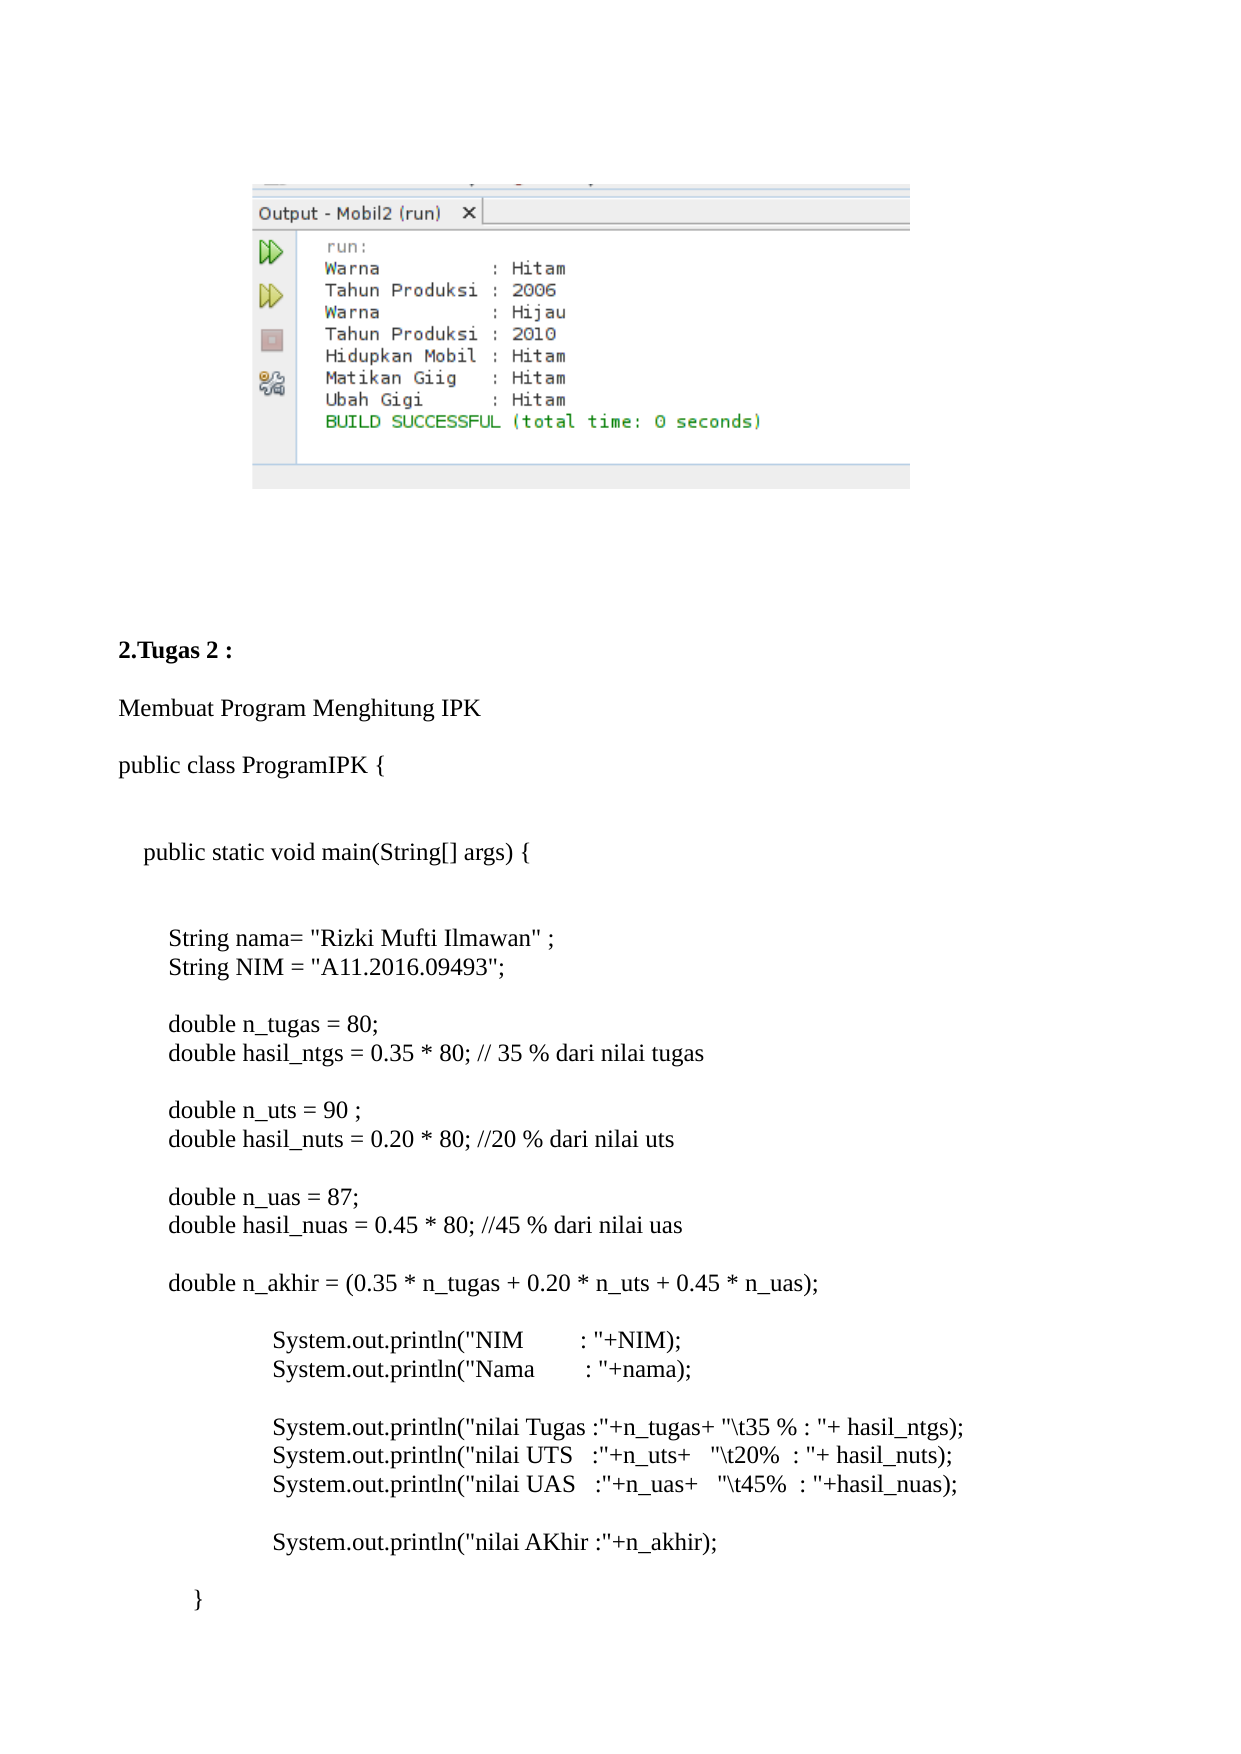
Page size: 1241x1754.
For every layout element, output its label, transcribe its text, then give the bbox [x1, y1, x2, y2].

text double hasil_nuts = 0.20 * 80; //20 % dari nilai uts [118, 1124, 1122, 1153]
text double n_akhir = (0.35 * n_tugas + 0.20 * n_uts + 0.45 * n_uas); [118, 1268, 1122, 1297]
text public static void main(String[] args) { [118, 837, 1122, 866]
text public class ProgramIPK { [118, 751, 1122, 779]
text String NIM = "A11.2016.09493"; [118, 952, 1122, 981]
text Membuat Program Menghitung IPK [118, 693, 1122, 722]
text String nama= "Rizki Mufti Ilmawan" ; [118, 923, 1122, 952]
text double n_uts = 90 ; [118, 1096, 1122, 1124]
text System.out.println("NIM : "+NIM); [118, 1326, 1122, 1354]
text } [118, 1584, 1122, 1613]
text System.out.println("nilai AKhir :"+n_akhir); [118, 1527, 1122, 1556]
text double hasil_ntgs = 0.35 * 80; // 35 % dari nilai tugas [118, 1038, 1122, 1067]
text System.out.println("Nama : "+nama); [118, 1354, 1122, 1383]
text double n_tugas = 80; [118, 1009, 1122, 1038]
text System.out.println("nilai UAS :"+n_uas+ "\t45% : "+hasil_nuas); [118, 1469, 1122, 1498]
picture [252, 184, 910, 489]
text double hasil_nuas = 0.45 * 80; //45 % dari nilai uas [118, 1211, 1122, 1239]
text 2.Tugas 2 : [118, 636, 1122, 664]
text double n_uas = 87; [118, 1182, 1122, 1211]
text System.out.println("nilai UTS :"+n_uts+ "\t20% : "+ hasil_nuts); [118, 1441, 1122, 1469]
text System.out.println("nilai Tugas :"+n_tugas+ "\t35 % : "+ hasil_ntgs); [118, 1412, 1122, 1441]
